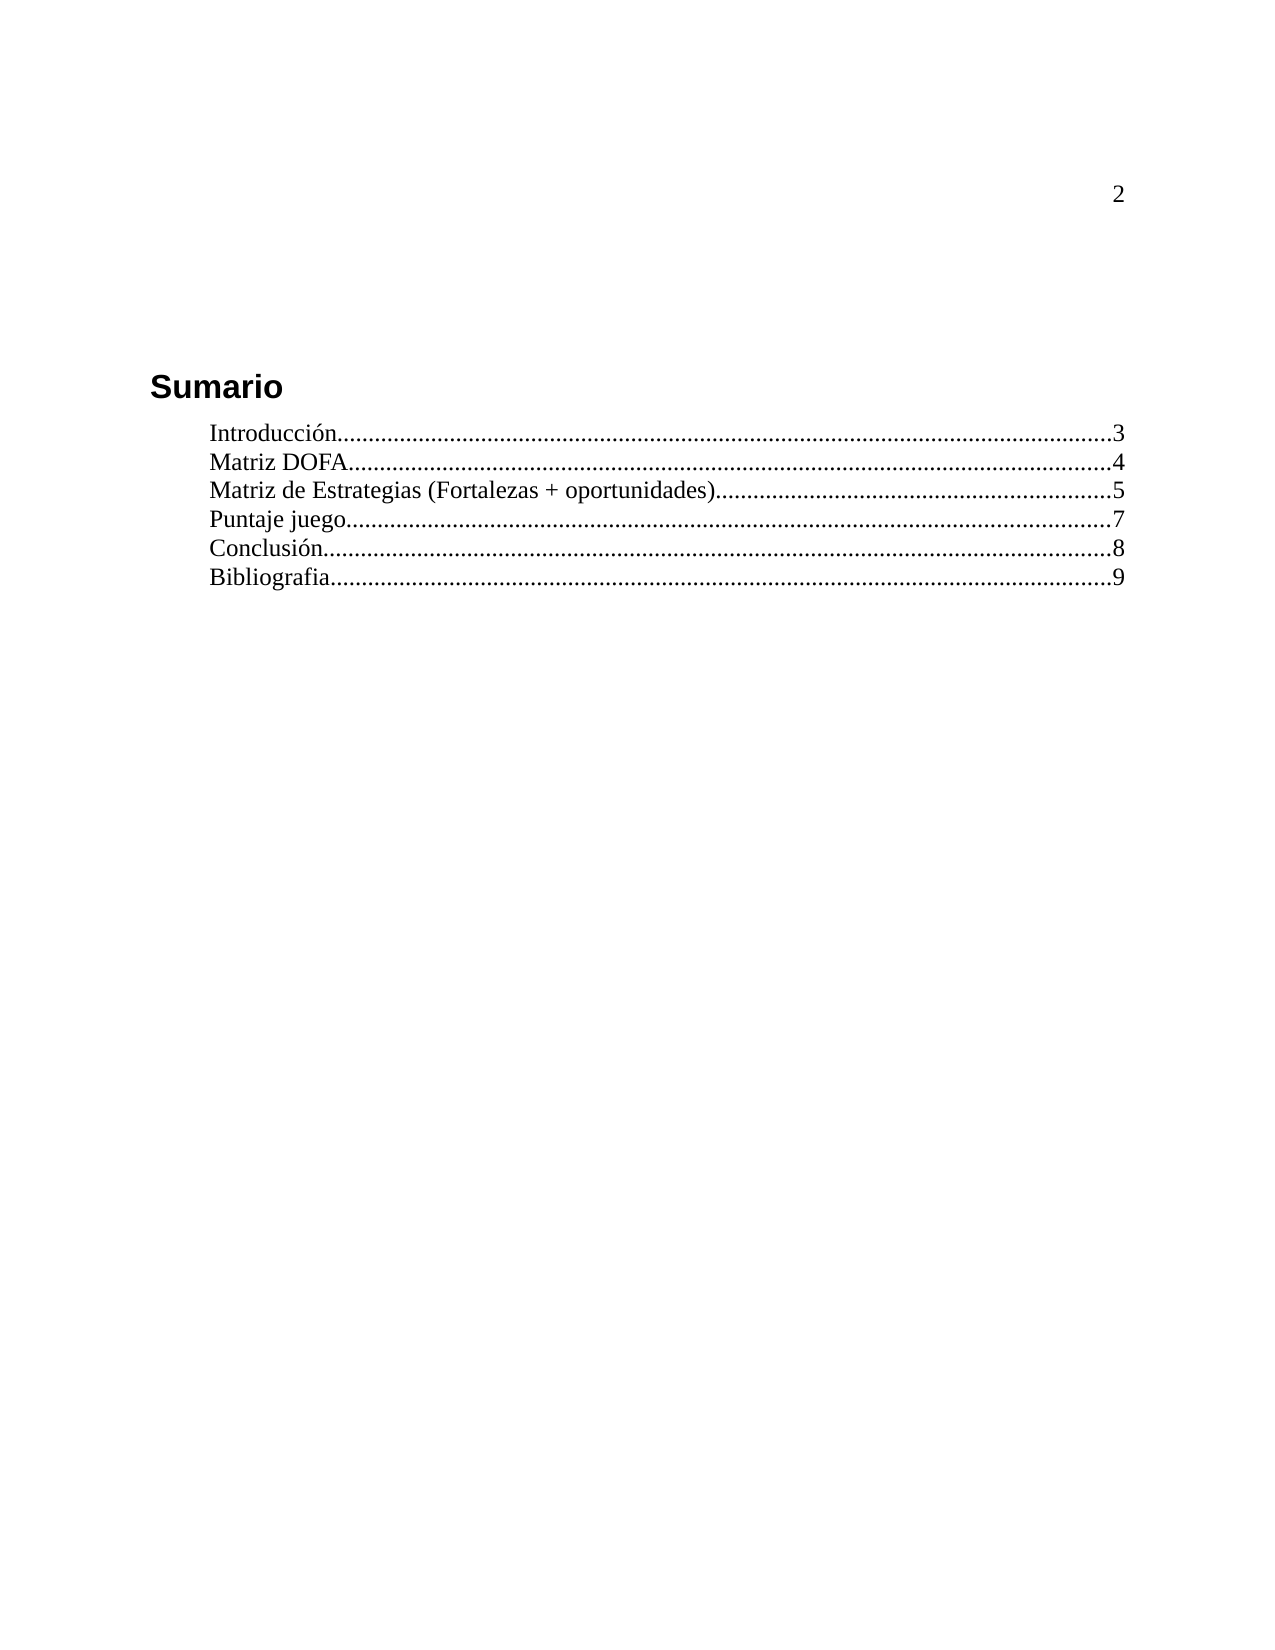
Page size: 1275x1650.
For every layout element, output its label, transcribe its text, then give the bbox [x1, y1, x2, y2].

text Matriz DOFA 4 [209, 447, 1125, 475]
text Matriz de Estrategias (Fortalezas + oportunidades) 5 [209, 475, 1125, 504]
subtitle Sumario [150, 367, 1125, 405]
text Bibliografia 9 [209, 562, 1125, 590]
text Conclusión 8 [209, 533, 1125, 562]
text Introducción 3 [209, 418, 1125, 447]
text Puntaje juego 7 [209, 504, 1125, 533]
